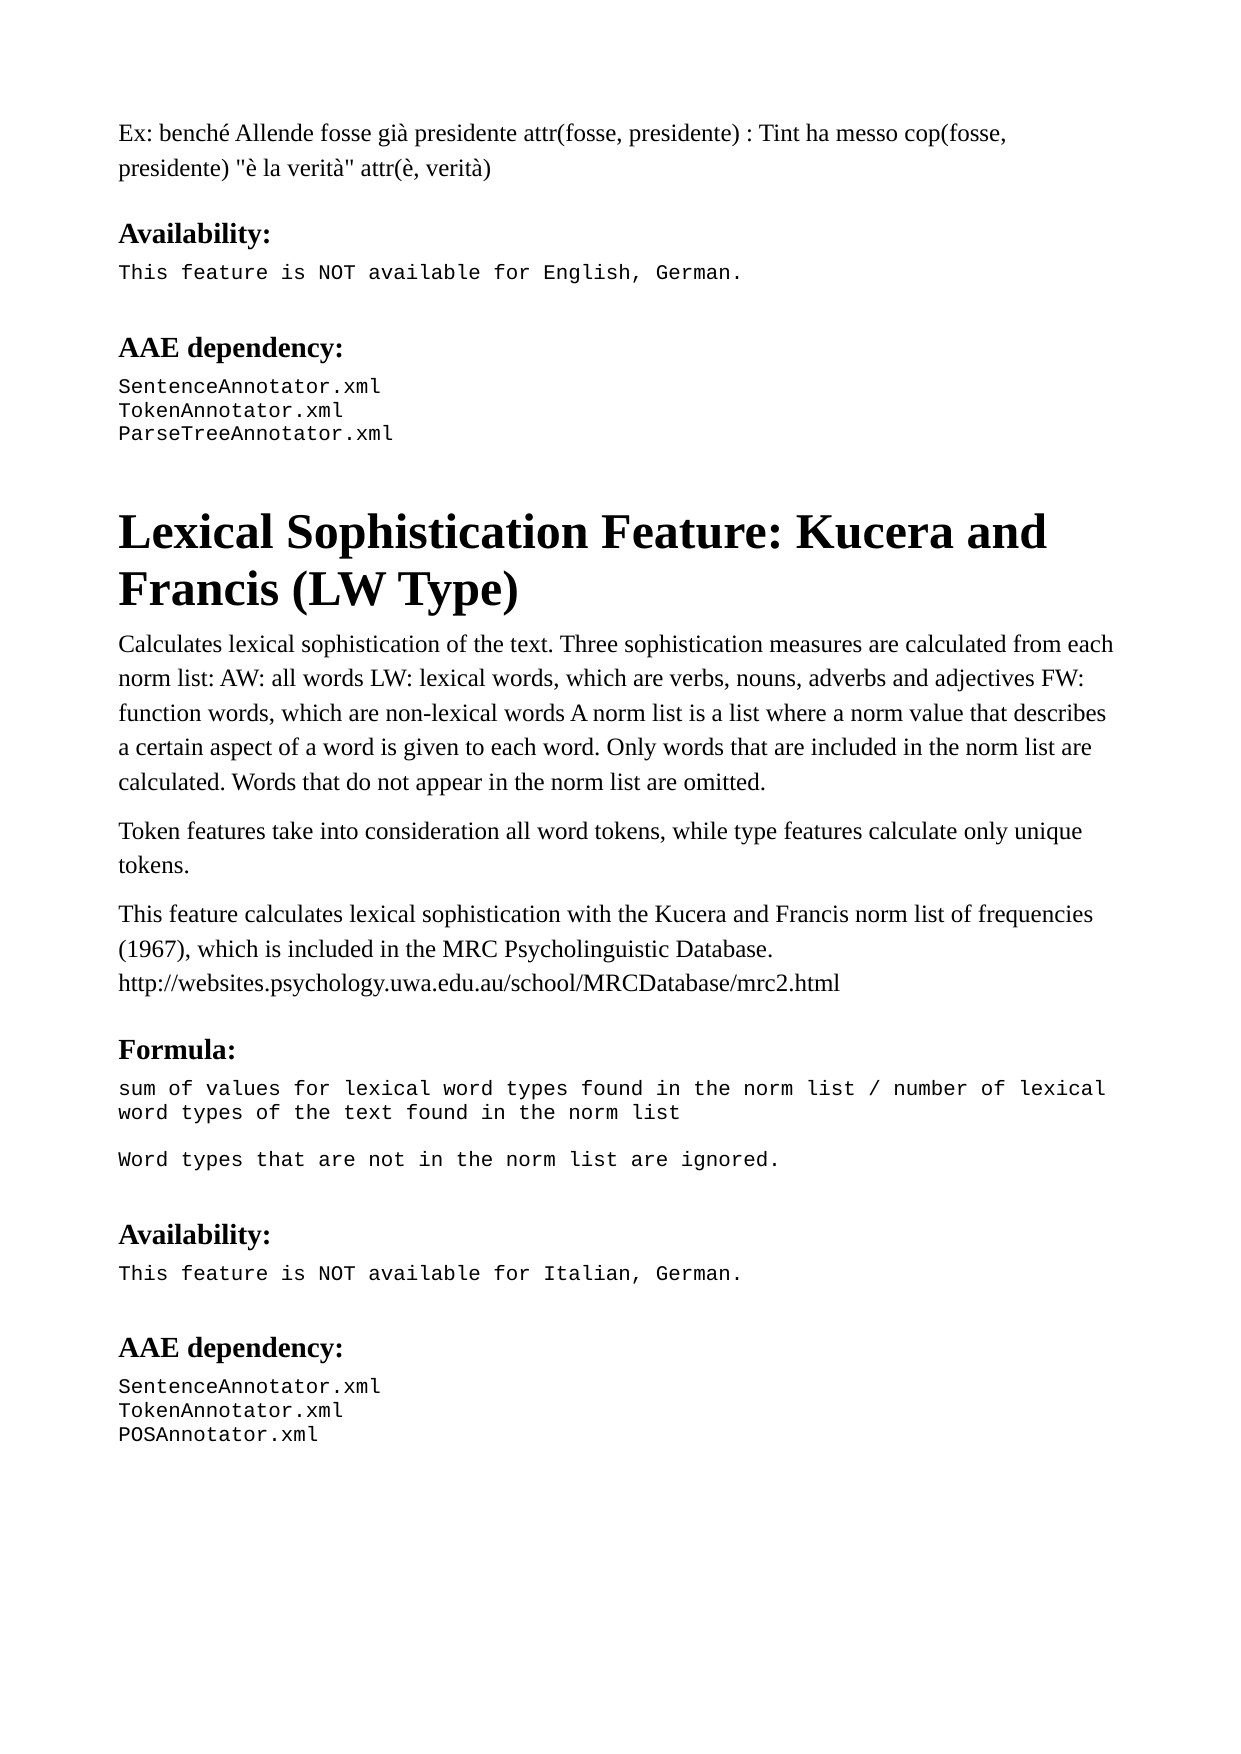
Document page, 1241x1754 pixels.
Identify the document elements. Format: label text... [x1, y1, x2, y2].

text Calculates lexical sophistication of the text. Three sophistication measures are calculated from each norm list: AW: all words LW: lexical words, which are verbs, nouns, adverbs and adjectives FW: function words, which are non-lexical words A norm list is a list where a norm value that describes a certain aspect of a word is given to each word. Only words that are included in the norm list are calculated. Words that do not appear in the norm list are omitted. [118, 629, 1122, 796]
text sum of values for lexical word types found in the norm list / number of lexical word types of the text found in the norm list [118, 1078, 1122, 1125]
text SentenceAnnotator.xml [118, 1377, 1122, 1400]
subtitle AAE dependency: [118, 1331, 1122, 1364]
text TokenAnnotator.xml [118, 1400, 1122, 1424]
subtitle AAE dependency: [118, 330, 1122, 363]
subtitle Formula: [118, 1032, 1122, 1066]
text Word types that are not in the norm list are ignored. [118, 1149, 1122, 1173]
text Ex: benché Allende fosse già presidente attr(fosse, presidente) : Tint ha messo cop(fosse, presidente) "è la verità" attr(è, verità) [118, 118, 1122, 181]
text SentenceAnnotator.xml [118, 376, 1122, 400]
text ParseTreeAnnotator.xml [118, 423, 1122, 447]
subtitle Availability: [118, 216, 1122, 250]
subtitle Lexical Sophistication Feature: Kucera and Francis (LW Type) [118, 501, 1122, 616]
text This feature is NOT available for Italian, German. [118, 1263, 1122, 1286]
text This feature calculates lexical sophistication with the Kucera and Francis norm list of frequencies (1967), which is included in the MRC Psycholinguistic Database. http://websites.psychology.uwa.edu.au/school/MRCDatabase/mrc2.html [118, 899, 1122, 997]
subtitle Availability: [118, 1217, 1122, 1250]
text Token features take into consideration all word tokens, while type features calculate only unique tokens. [118, 816, 1122, 879]
text POSAnnotator.xml [118, 1424, 1122, 1447]
text TokenAnnotator.xml [118, 400, 1122, 423]
text This feature is NOT available for English, German. [118, 262, 1122, 286]
